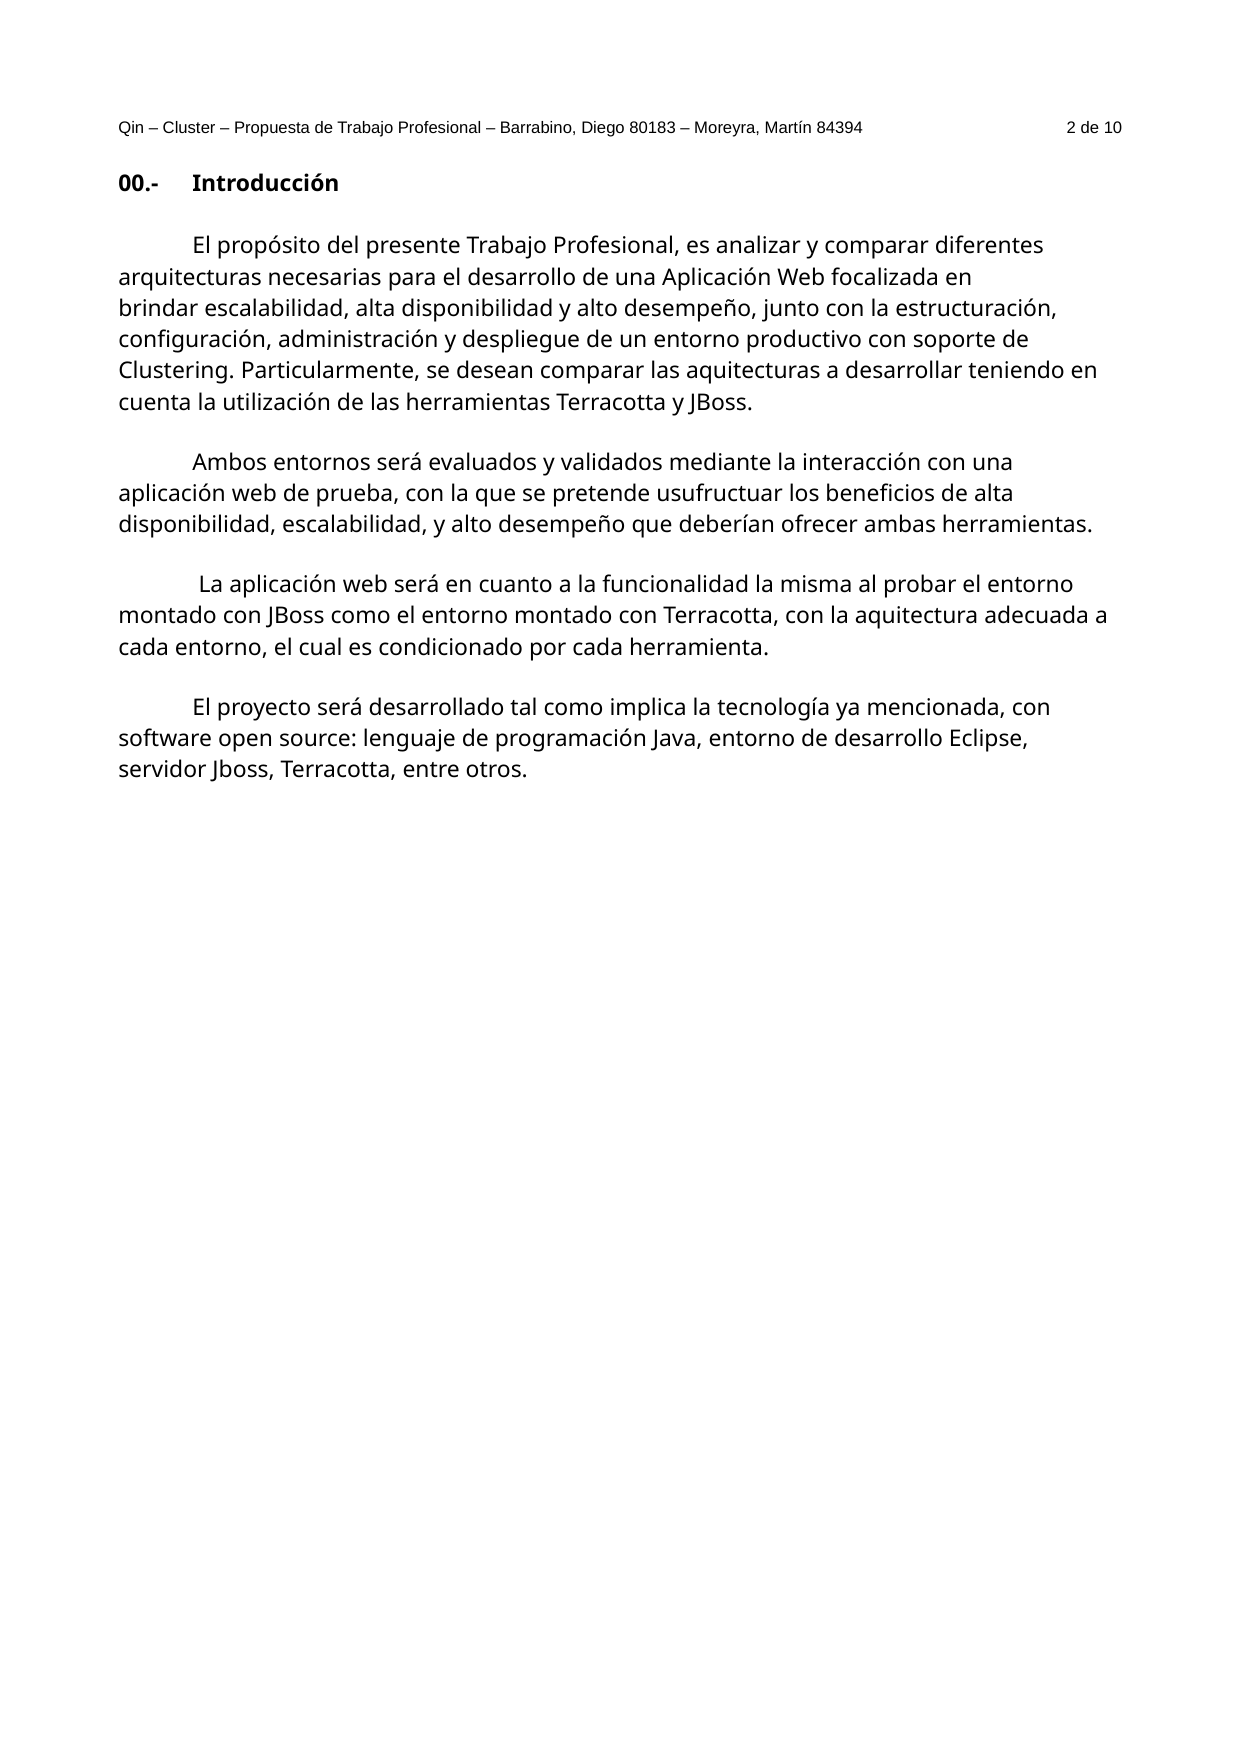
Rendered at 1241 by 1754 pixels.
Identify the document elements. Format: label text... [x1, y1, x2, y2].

text El propósito del presente Trabajo Profesional, es analizar y comparar diferentes arquitecturas necesarias para el desarrollo de una Aplicación Web focalizada en brindar escalabilidad, alta disponibilidad y alto desempeño, junto con la estructuración, configuración, administración y despliegue de un entorno productivo con soporte de Clustering. Particularmente, se desean comparar las aquitecturas a desarrollar teniendo en cuenta la utilización de las herramientas Terracotta y JBoss. Ambos entornos será evaluados y validados mediante la interacción con una aplicación web de prueba, con la que se pretende usufructuar los beneficios de alta disponibilidad, escalabilidad, y alto desempeño que deberían ofrecer ambas herramientas. La aplicación web será en cuanto a la funcionalidad la misma al probar el entorno montado con JBoss como el entorno montado con Terracotta, con la aquitectura adecuada a cada entorno, el cual es condicionado por cada herramienta. El proyecto será desarrollado tal como implica la tecnología ya mencionada, con software open source: lenguaje de programación Java, entorno de desarrollo Eclipse, servidor Jboss, Terracotta, entre otros. [118, 229, 1122, 784]
text 00.- Introducción [118, 167, 1122, 198]
